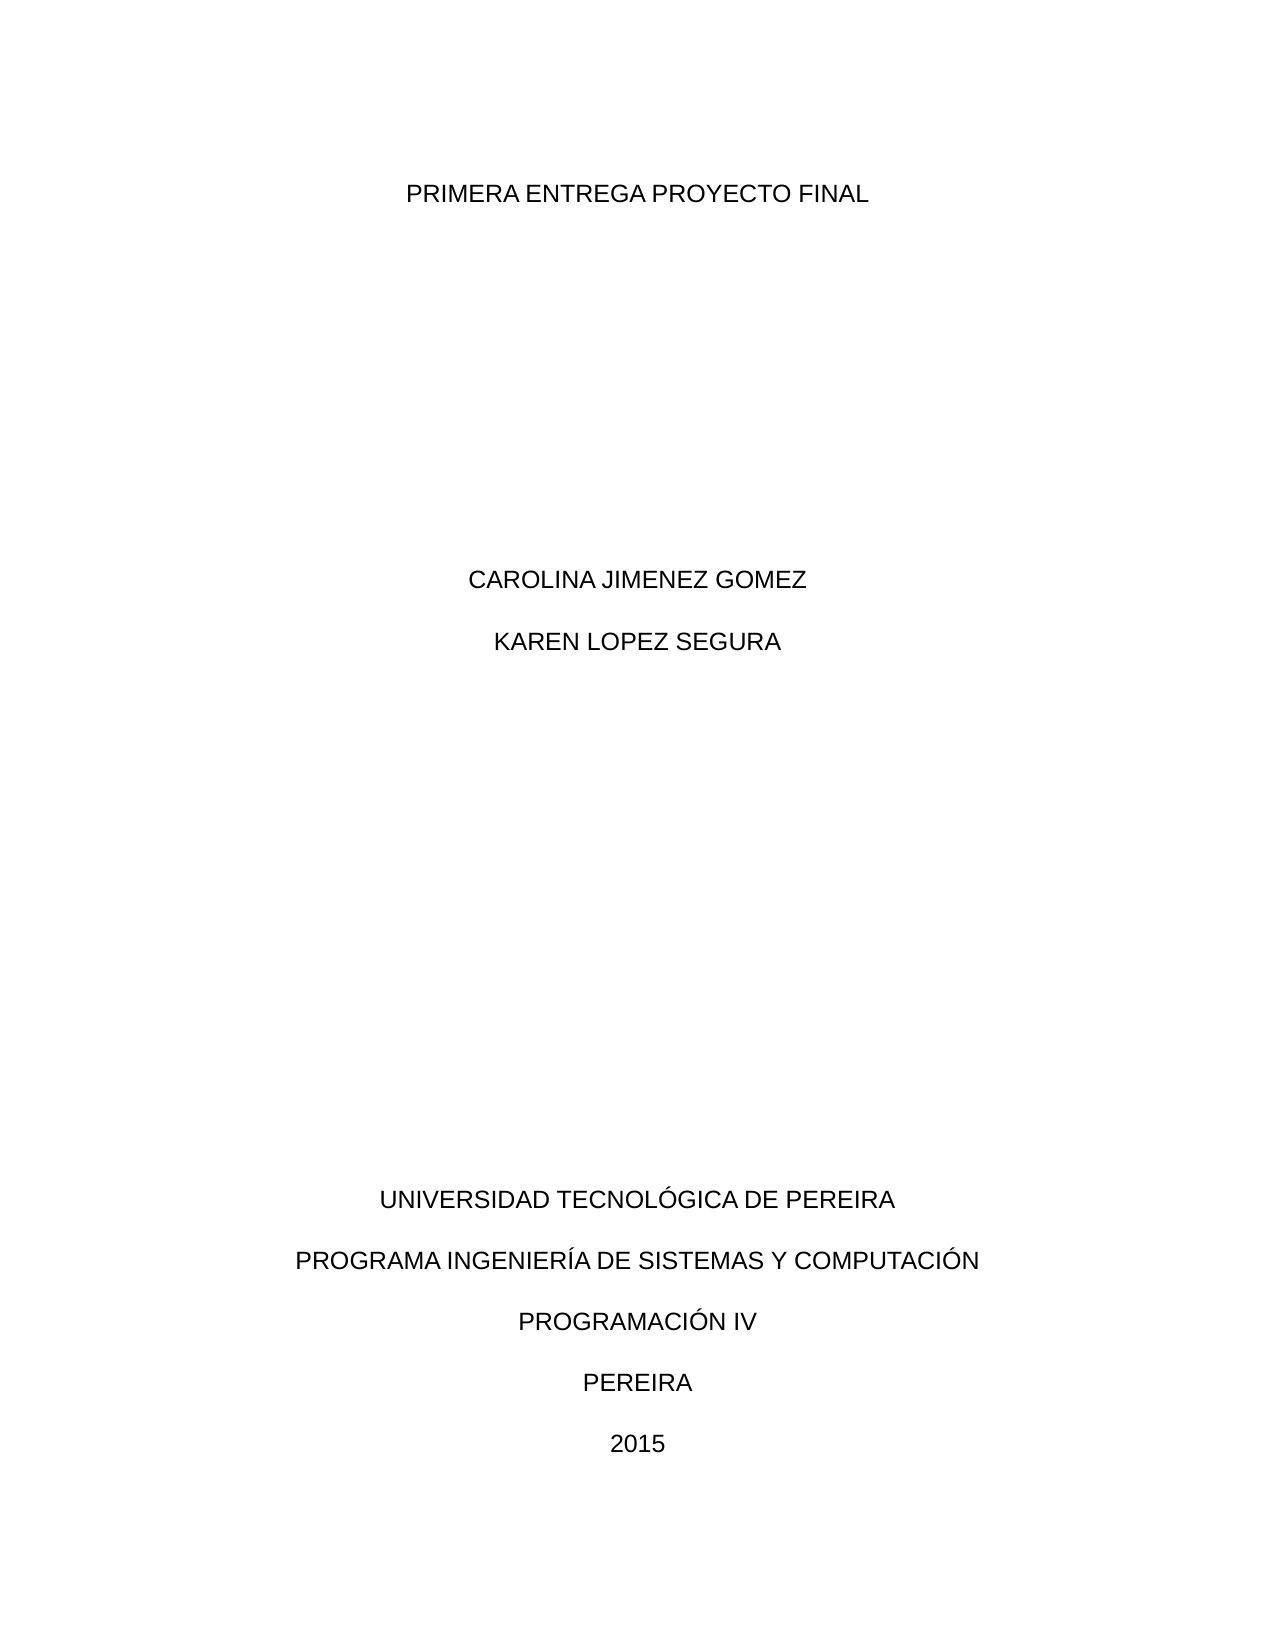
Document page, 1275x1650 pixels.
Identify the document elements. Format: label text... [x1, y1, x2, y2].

text PRIMERA ENTREGA PROYECTO FINAL [118, 179, 1157, 208]
text 2015 [118, 1429, 1157, 1458]
text CAROLINA JIMENEZ GOMEZ [118, 565, 1157, 594]
text PROGRAMA INGENIERÍA DE SISTEMAS Y COMPUTACIÓN [118, 1246, 1157, 1275]
text KAREN LOPEZ SEGURA [118, 626, 1157, 655]
text PEREIRA [118, 1368, 1157, 1397]
text PROGRAMACIÓN IV [118, 1307, 1157, 1336]
text UNIVERSIDAD TECNOLÓGICA DE PEREIRA [118, 1185, 1157, 1214]
